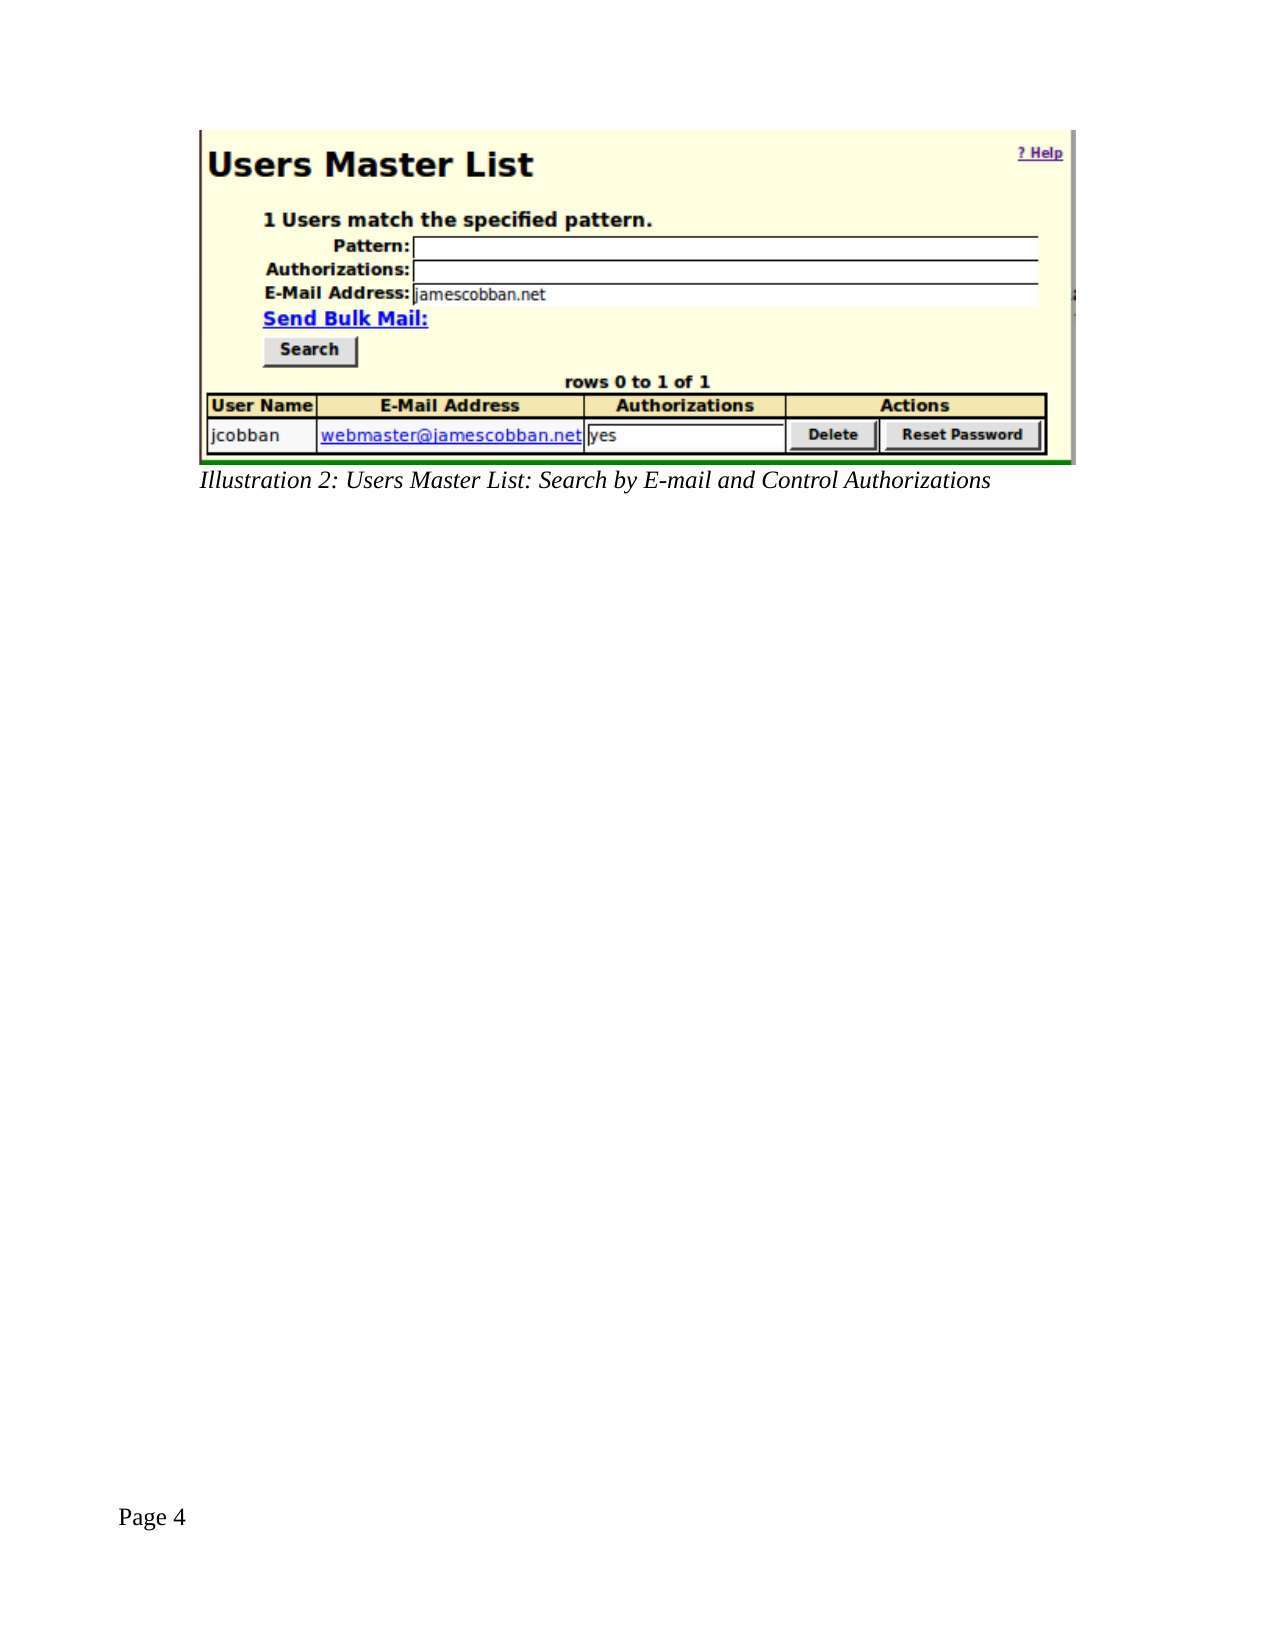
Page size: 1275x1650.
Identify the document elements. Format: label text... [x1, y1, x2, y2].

picture [199, 130, 1076, 465]
text Illustration 2: Users Master List: Search by E-mail and Control Authorizations [199, 465, 1076, 494]
